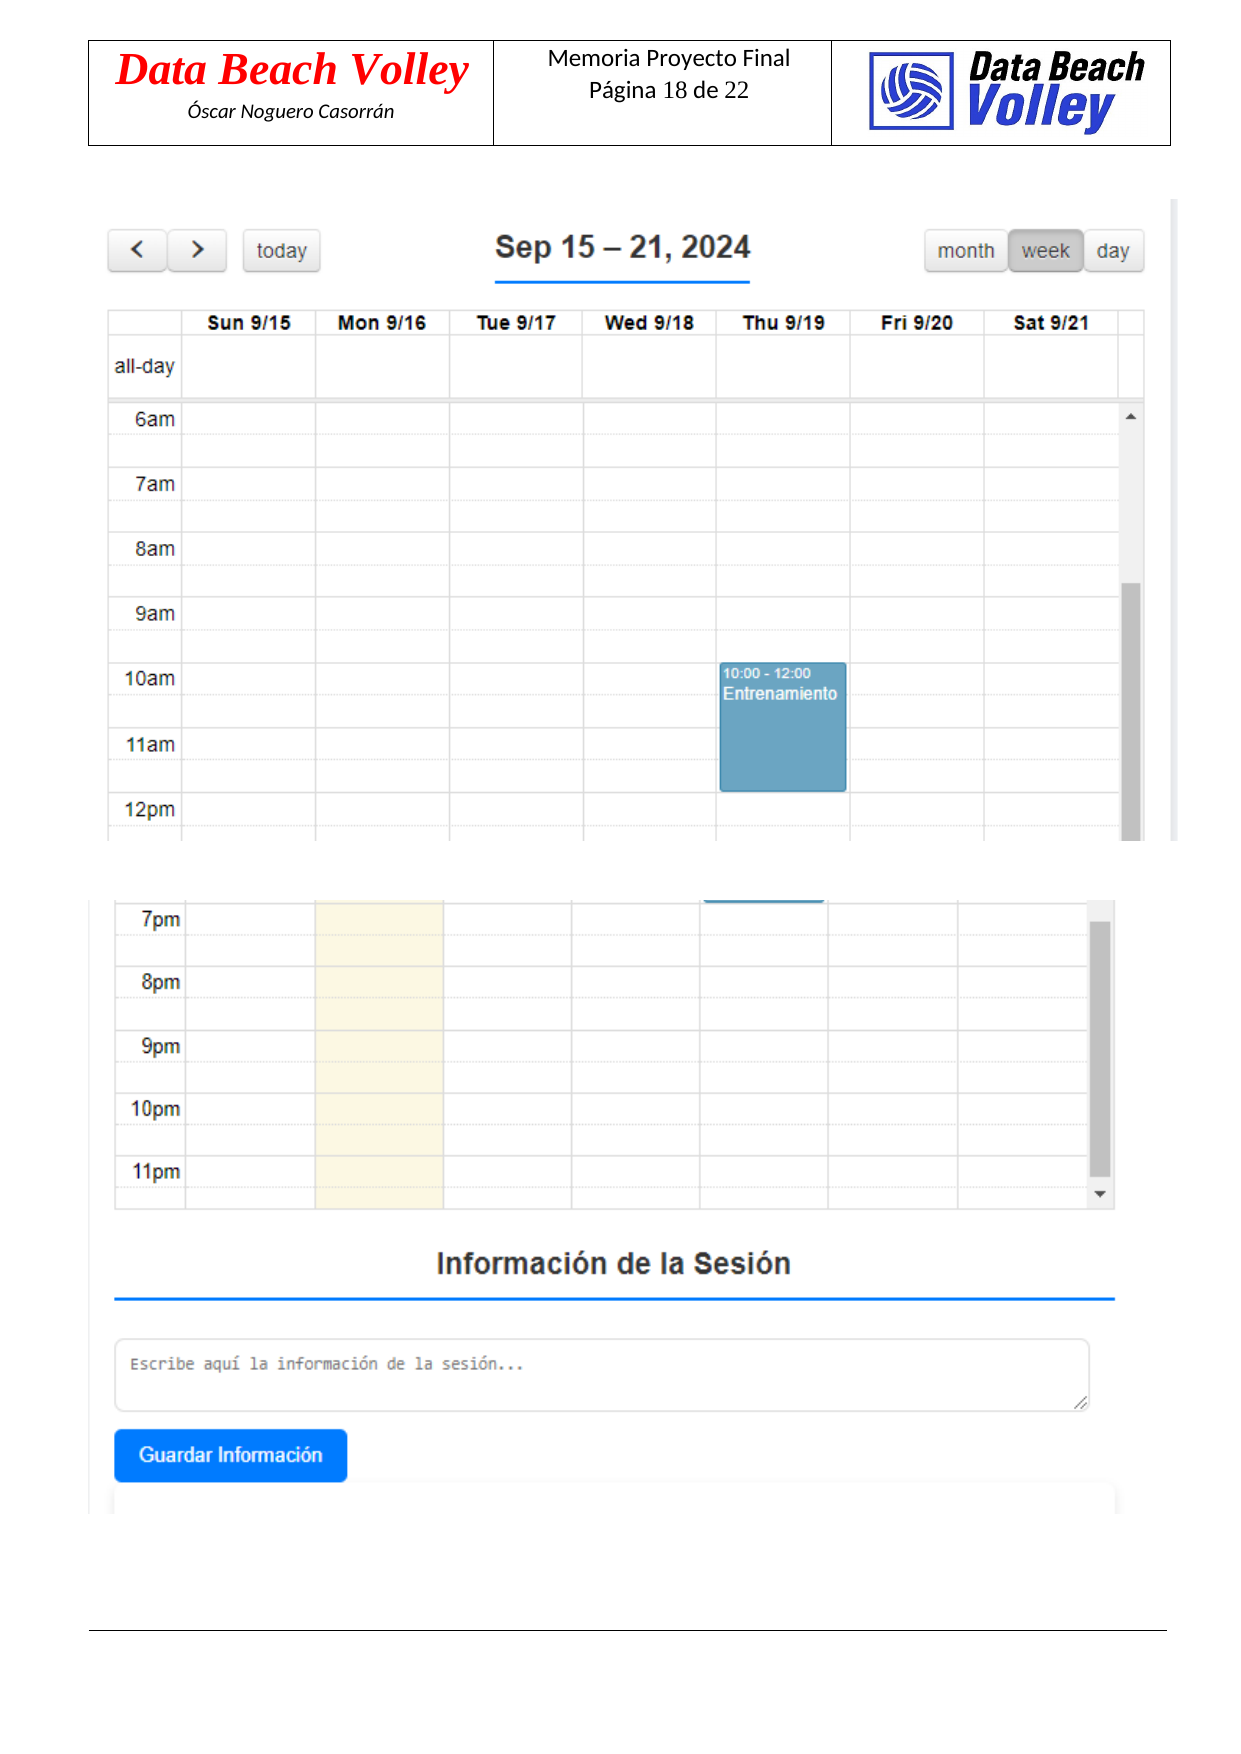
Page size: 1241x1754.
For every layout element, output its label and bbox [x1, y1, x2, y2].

picture [88, 900, 1134, 1514]
picture [867, 48, 1148, 137]
picture [100, 199, 1178, 841]
